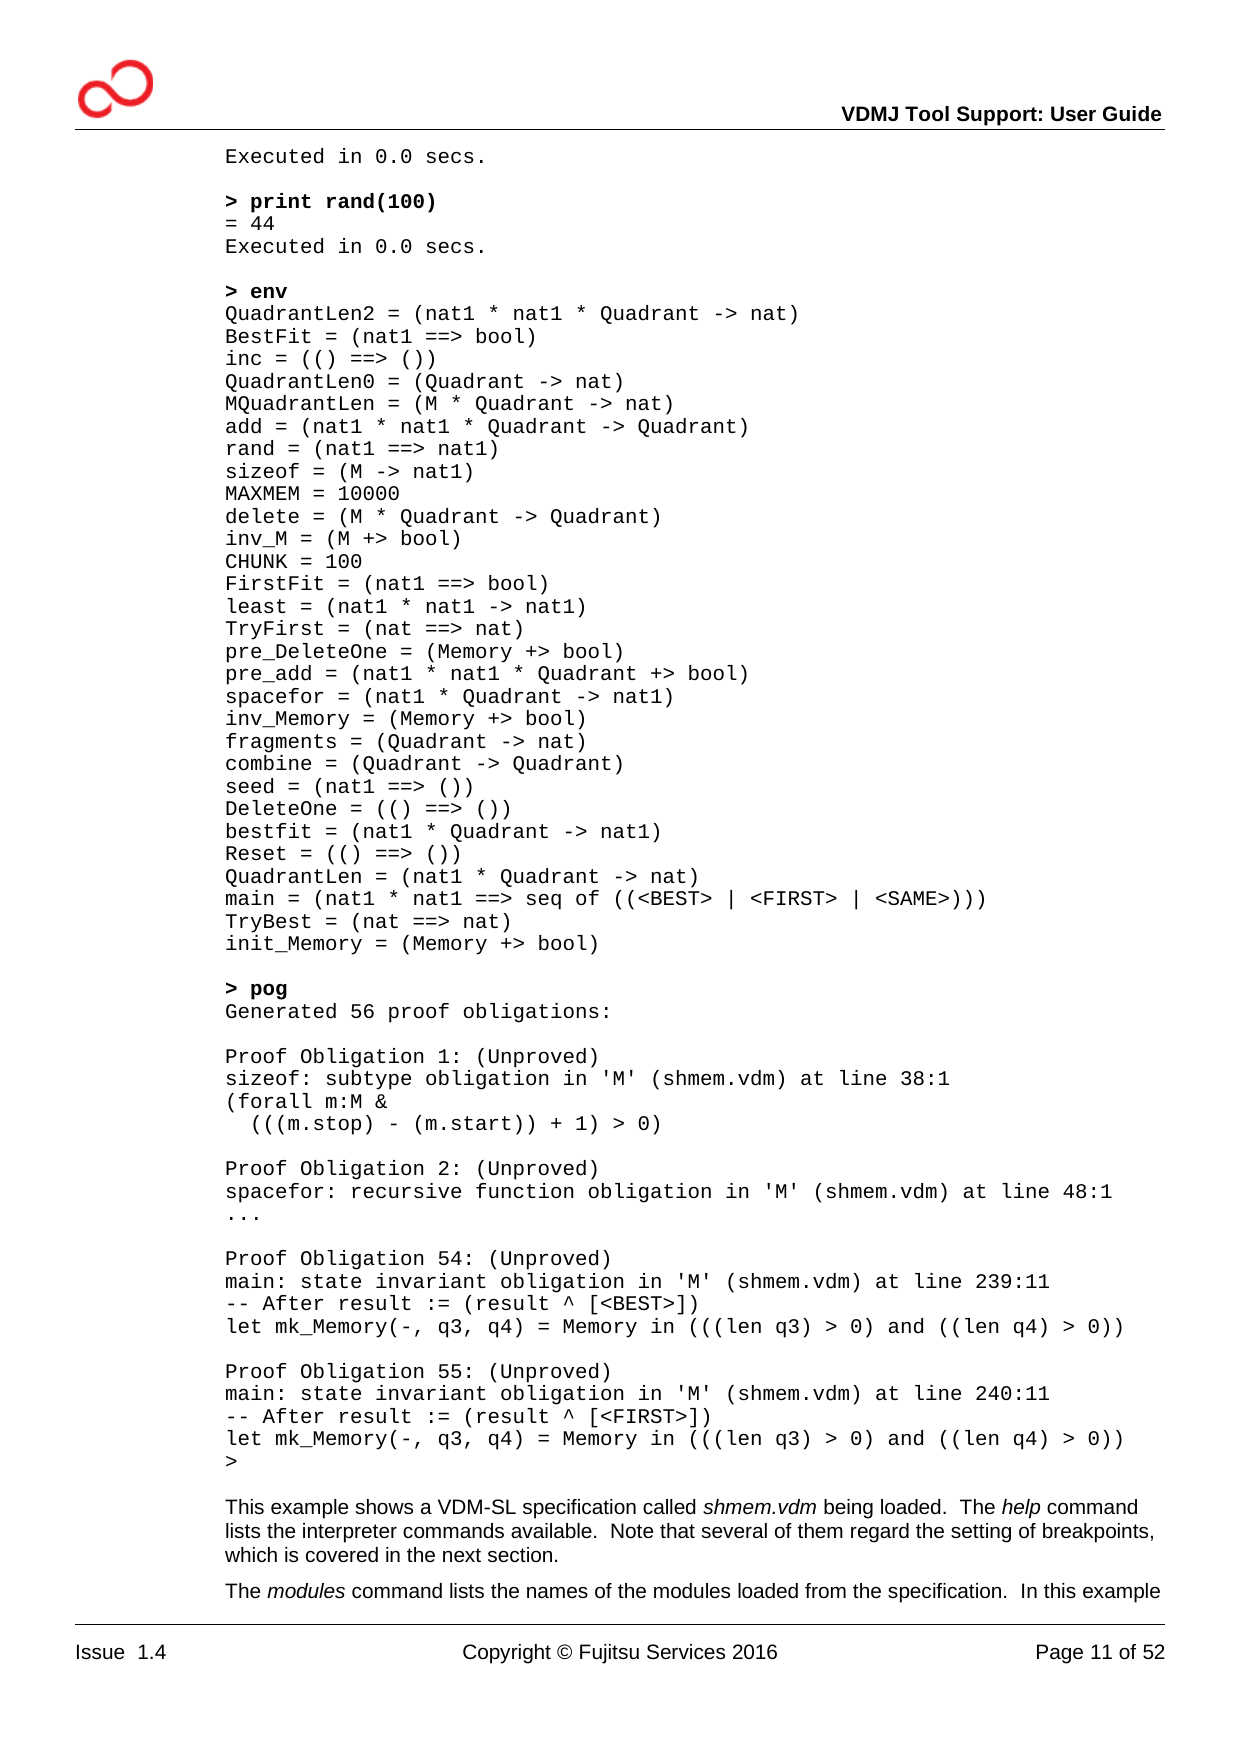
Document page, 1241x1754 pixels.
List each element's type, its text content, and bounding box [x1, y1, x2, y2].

text TryBest = (nat ==> nat) [225, 910, 1165, 933]
text sizeof: subtype obligation in 'M' (shmem.vdm) at line 38:1 [225, 1068, 1165, 1090]
text main: state invariant obligation in 'M' (shmem.vdm) at line 239:11 [225, 1270, 1165, 1293]
text QuadrantLen0 = (Quadrant -> nat) [225, 370, 1165, 393]
text BestFit = (nat1 ==> bool) [225, 325, 1165, 348]
text QuadrantLen2 = (nat1 * nat1 * Quadrant -> nat) [225, 303, 1165, 325]
text least = (nat1 * nat1 -> nat1) [225, 595, 1165, 618]
text Proof Obligation 2: (Unproved) [225, 1158, 1165, 1180]
text (((m.stop) - (m.start)) + 1) > 0) [225, 1113, 1165, 1135]
text inc = (() ==> ()) [225, 348, 1165, 370]
text > pog [225, 978, 1165, 1000]
text DeleteOne = (() ==> ()) [225, 798, 1165, 820]
text MAXMEM = 10000 [225, 483, 1165, 505]
text combine = (Quadrant -> Quadrant) [225, 753, 1165, 775]
text inv_Memory = (Memory +> bool) [225, 708, 1165, 730]
text pre_add = (nat1 * nat1 * Quadrant +> bool) [225, 663, 1165, 685]
text Reset = (() ==> ()) [225, 843, 1165, 865]
text delete = (M * Quadrant -> Quadrant) [225, 505, 1165, 528]
text -- After result := (result ^ [<BEST>]) [225, 1293, 1165, 1315]
text Proof Obligation 55: (Unproved) [225, 1360, 1165, 1383]
picture [78, 52, 153, 128]
text TryFirst = (nat ==> nat) [225, 618, 1165, 640]
text main = (nat1 * nat1 ==> seq of ((<BEST> | <FIRST> | <SAME>))) [225, 888, 1165, 910]
text let mk_Memory(-, q3, q4) = Memory in (((len q3) > 0) and ((len q4) > 0)) [225, 1315, 1165, 1338]
text rand = (nat1 ==> nat1) [225, 438, 1165, 460]
text The modules command lists the names of the modules loaded from the specification. In this example [225, 1579, 1165, 1603]
text spacefor = (nat1 * Quadrant -> nat1) [225, 685, 1165, 708]
text = 44 [225, 213, 1165, 235]
text FirstFit = (nat1 ==> bool) [225, 573, 1165, 595]
text This example shows a VDM-SL specification called shmem.vdm being loaded. The help command lists the interpreter commands available. Note that several of them regard the setting of breakpoints, which is covered in the next section. [225, 1495, 1165, 1567]
text QuadrantLen = (nat1 * Quadrant -> nat) [225, 865, 1165, 888]
text MQuadrantLen = (M * Quadrant -> nat) [225, 393, 1165, 415]
text sizeof = (M -> nat1) [225, 460, 1165, 483]
text ... [225, 1203, 1165, 1225]
text > print rand(100) [225, 190, 1165, 213]
text CHUNK = 100 [225, 550, 1165, 573]
text inv_M = (M +> bool) [225, 528, 1165, 550]
text Generated 56 proof obligations: [225, 1000, 1165, 1023]
text Proof Obligation 54: (Unproved) [225, 1248, 1165, 1270]
text Proof Obligation 1: (Unproved) [225, 1045, 1165, 1068]
text let mk_Memory(-, q3, q4) = Memory in (((len q3) > 0) and ((len q4) > 0)) [225, 1428, 1165, 1450]
text fragments = (Quadrant -> nat) [225, 730, 1165, 753]
text pre_DeleteOne = (Memory +> bool) [225, 640, 1165, 663]
text seed = (nat1 ==> ()) [225, 775, 1165, 798]
text > [225, 1450, 1165, 1473]
text spacefor: recursive function obligation in 'M' (shmem.vdm) at line 48:1 [225, 1180, 1165, 1203]
text main: state invariant obligation in 'M' (shmem.vdm) at line 240:11 [225, 1383, 1165, 1405]
text Executed in 0.0 secs. [225, 235, 1165, 258]
text Executed in 0.0 secs. [225, 145, 1165, 168]
text (forall m:M & [225, 1090, 1165, 1113]
text > env [225, 280, 1165, 303]
text -- After result := (result ^ [<FIRST>]) [225, 1405, 1165, 1428]
text bestfit = (nat1 * Quadrant -> nat1) [225, 820, 1165, 843]
text init_Memory = (Memory +> bool) [225, 933, 1165, 955]
text add = (nat1 * nat1 * Quadrant -> Quadrant) [225, 415, 1165, 438]
